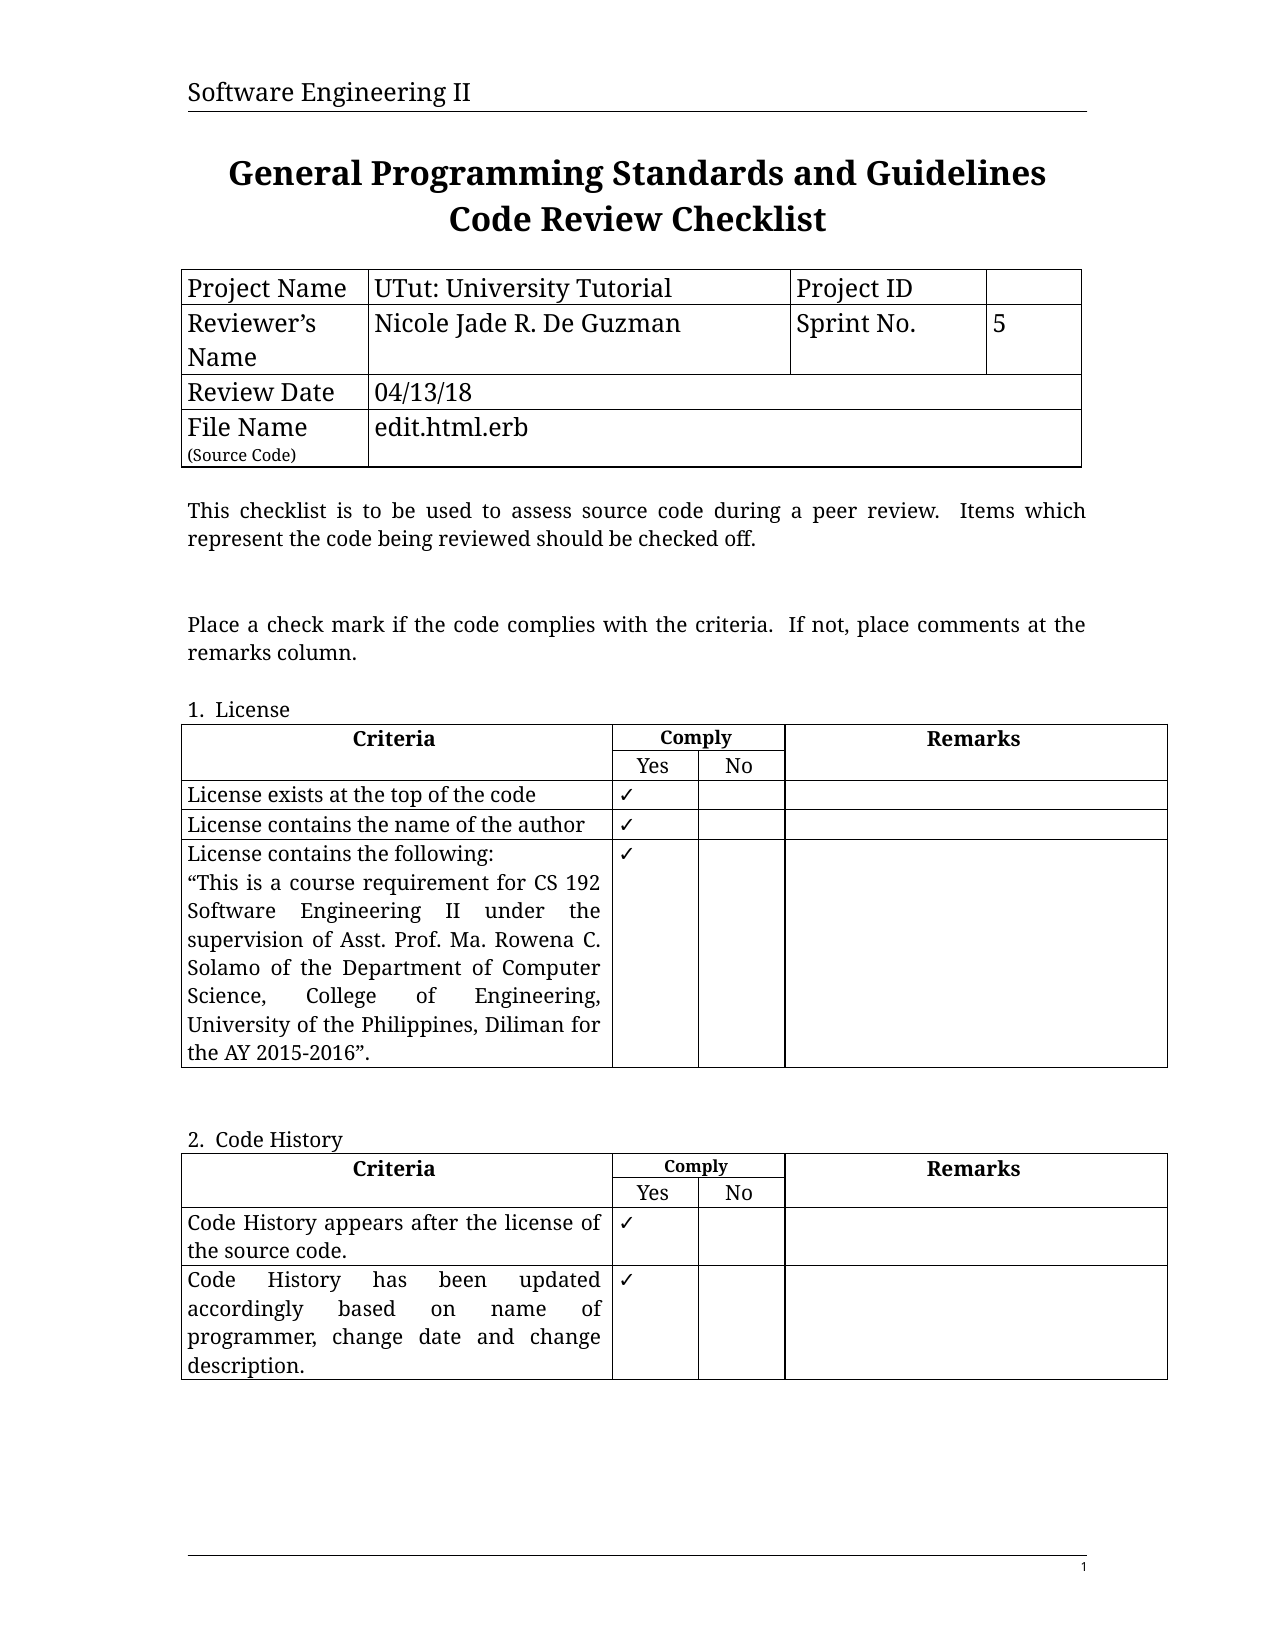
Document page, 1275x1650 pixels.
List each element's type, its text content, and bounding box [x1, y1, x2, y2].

table_cell Yes [613, 751, 618, 779]
table_cell Nicole Jade R. De Guzman [369, 305, 790, 373]
table_cell Reviewer’s Name [182, 305, 187, 373]
text 2. Code History [187, 1125, 1087, 1153]
table_header Project Name [357, 270, 368, 304]
table_cell [699, 810, 704, 838]
table_cell 04/13/18 [1070, 375, 1081, 409]
table_cell [786, 1266, 1167, 1379]
table_cell Yes [687, 751, 698, 779]
table_cell No [774, 751, 784, 779]
table_cell Yes [613, 1178, 618, 1207]
table_cell [699, 781, 704, 809]
table_cell Sprint No. [791, 305, 986, 373]
table_cell ✓ [613, 840, 698, 1067]
table_cell [1156, 781, 1167, 809]
table_header Remarks [786, 725, 1167, 779]
text 1. License [187, 695, 1087, 723]
table_cell No [699, 751, 704, 779]
table_cell Yes [687, 1178, 698, 1207]
table_cell [786, 1208, 1167, 1264]
table_cell [699, 1266, 784, 1379]
table_cell ✓ [613, 810, 618, 838]
table_header Comply [774, 725, 784, 750]
text General Programming Standards and Guidelines Code Review Checklist [187, 150, 1087, 241]
table_cell ✓ [687, 781, 698, 809]
table_cell 04/13/18 [369, 375, 374, 409]
table_cell [786, 781, 791, 809]
table_header [987, 270, 992, 304]
table_cell ✓ [613, 1266, 698, 1379]
table_header Comply [613, 725, 618, 750]
table_cell edit.html.erb [369, 410, 1081, 466]
table_cell [774, 781, 784, 809]
table_cell [699, 840, 784, 1067]
table_header Project ID [976, 270, 986, 304]
table_cell ✓ [613, 1208, 698, 1264]
table_cell [786, 840, 1167, 1067]
table_header Comply [774, 1154, 784, 1177]
table_cell No [699, 1178, 704, 1207]
table_cell Reviewer’s Name [357, 305, 368, 373]
table_cell [774, 810, 784, 838]
table_header Remarks [786, 1154, 1167, 1207]
table_header [1070, 270, 1081, 304]
table_header Criteria [182, 1154, 612, 1207]
table_cell ✓ [687, 810, 698, 838]
table_header Criteria [182, 725, 612, 779]
table_cell [1156, 810, 1167, 838]
text Place a check mark if the code complies with the criteria. If not, place comments at the remarks column. [187, 610, 1087, 667]
table_cell Review Date [357, 375, 368, 409]
table_cell [786, 810, 791, 838]
table_cell No [774, 1178, 784, 1207]
table_cell File Name (Source Code) [357, 410, 368, 466]
table_cell 5 [987, 305, 1081, 373]
text This checklist is to be used to assess source code during a peer review. Items which represent the code being reviewed should be checked off. [187, 496, 1087, 553]
table_cell ✓ [613, 781, 618, 809]
table_cell [699, 1208, 784, 1264]
